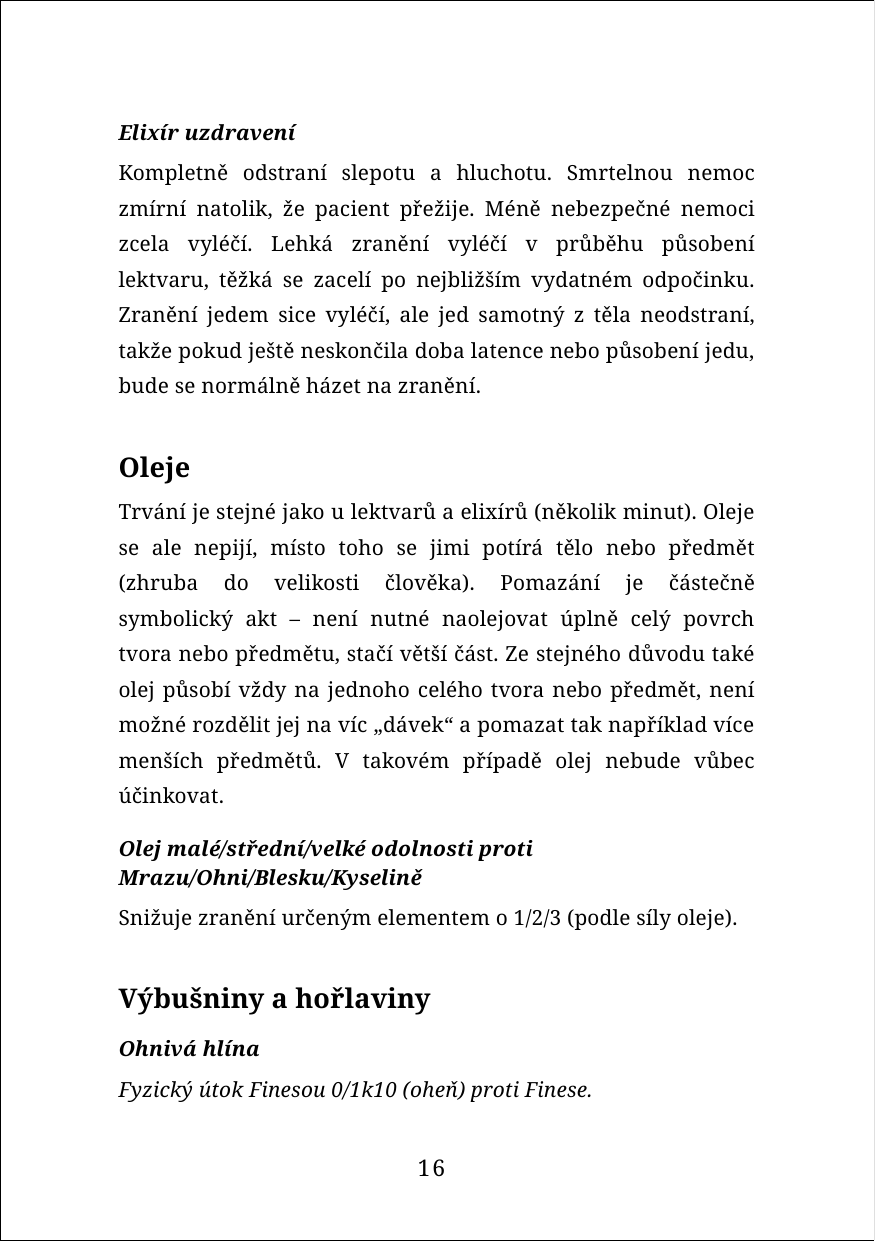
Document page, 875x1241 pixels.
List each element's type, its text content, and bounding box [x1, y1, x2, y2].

subtitle Elixír uzdravení [118, 118, 756, 147]
text Fyzický útok Finesou 0/1k10 (oheň) proti Finese. [118, 1075, 756, 1103]
text Kompletně odstraní slepotu a hluchotu. Smrtelnou nemoc zmírní natolik, že pacient přežije. Méně nebezpečné nemoci zcela vyléčí. Lehká zranění vyléčí v průběhu působení lektvaru, těžká se zacelí po nejbližším vydatném odpočinku. Zranění jedem sice vyléčí, ale jed samotný z těla neodstraní, takže pokud ještě neskončila doba latence nebo působení jedu, bude se normálně házet na zranění. [118, 158, 756, 400]
subtitle Ohnivá hlína [118, 1034, 756, 1063]
subtitle Výbušniny a hořlaviny [118, 980, 756, 1017]
subtitle Oleje [118, 448, 756, 485]
text Trvání je stejné jako u lektvarů a elixírů (několik minut). Oleje se ale nepijí, místo toho se jimi potírá tělo nebo předmět (zhruba do velikosti člověka). Pomazání je částečně symbolický akt – není nutné naolejovat úplně celý povrch tvora nebo předmětu, stačí větší část. Ze stejného důvodu také olej působí vždy na jednoho celého tvora nebo předmět, není možné rozdělit jej na víc „dávek“ a pomazat tak například více menších předmětů. V takovém případě olej nebude vůbec účinkovat. [118, 497, 756, 810]
subtitle Olej malé/střední/velké odolnosti proti Mrazu/Ohni/Blesku/Kyselině [118, 834, 756, 891]
text Snižuje zranění určeným elementem o 1/2/3 (podle síly oleje). [118, 903, 756, 932]
